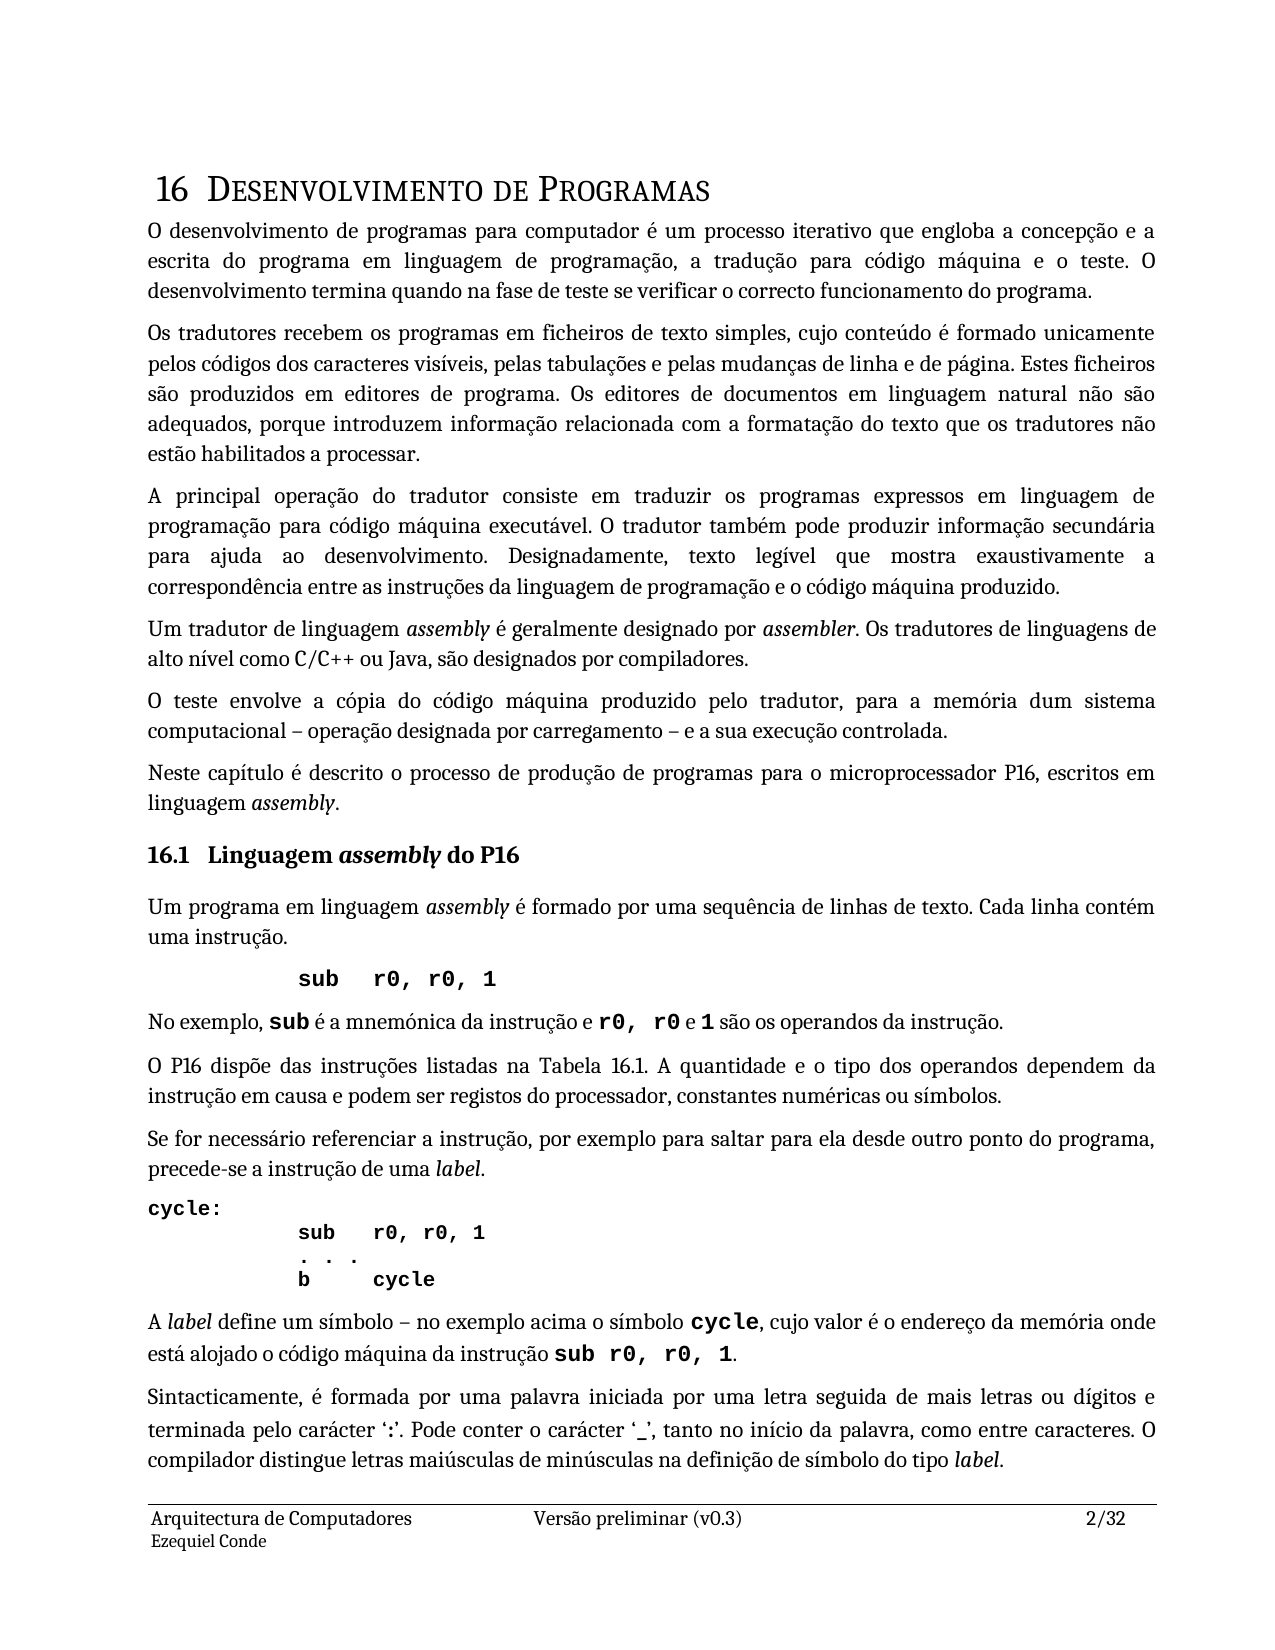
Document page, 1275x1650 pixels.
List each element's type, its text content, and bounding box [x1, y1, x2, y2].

text O desenvolvimento de programas para computador é um processo iterativo que engloba a concepção e a escrita do programa em linguagem de programação, a tradução para código máquina e o teste. O desenvolvimento termina quando na fase de teste se verificar o correcto funcionamento do programa. [148, 218, 1157, 304]
text Sintacticamente, é formada por uma palavra iniciada por uma letra seguida de mais letras ou dígitos e terminada pelo carácter ‘:’. Pode conter o carácter ‘_’, tanto no início da palavra, como entre caracteres. O compilador distingue letras maiúsculas de minúsculas na definição de símbolo do tipo label. [148, 1384, 1157, 1473]
text Se for necessário referenciar a instrução, por exemplo para saltar para ela desde outro ponto do programa, precede-se a instrução de uma label. [148, 1125, 1157, 1182]
subtitle Desenvolvimento de Programas [148, 168, 1157, 211]
subtitle Linguagem assembly do P16 [148, 841, 1157, 870]
text sub r0, r0, 1 [148, 967, 1157, 993]
text b cycle [148, 1269, 1157, 1293]
text O P16 dispõe das instruções listadas na Tabela 16.1. A quantidade e o tipo dos operandos dependem da instrução em causa e podem ser registos do processador, constantes numéricas ou símbolos. [148, 1052, 1157, 1109]
text sub r0, r0, 1 [148, 1222, 1157, 1246]
text No exemplo, sub é a mnemónica da instrução e r0, r0 e 1 são os operandos da instrução. [148, 1008, 1157, 1036]
text . . . [148, 1246, 1157, 1269]
text cycle: [148, 1198, 1157, 1222]
text O teste envolve a cópia do código máquina produzido pelo tradutor, para a memória dum sistema computacional – operação designada por carregamento – e a sua execução controlada. [148, 688, 1157, 744]
text Os tradutores recebem os programas em ficheiros de texto simples, cujo conteúdo é formado unicamente pelos códigos dos caracteres visíveis, pelas tabulações e pelas mudanças de linha e de página. Estes ficheiros são produzidos em editores de programa. Os editores de documentos em linguagem natural não são adequados, porque introduzem informação relacionada com a formatação do texto que os tradutores não estão habilitados a processar. [148, 320, 1157, 467]
text A label define um símbolo – no exemplo acima o símbolo cycle, cujo valor é o endereço da memória onde está alojado o código máquina da instrução sub r0, r0, 1. [148, 1309, 1157, 1368]
text Neste capítulo é descrito o processo de produção de programas para o microprocessador P16, escritos em linguagem assembly. [148, 760, 1157, 816]
text A principal operação do tradutor consiste em traduzir os programas expressos em linguagem de programação para código máquina executável. O tradutor também pode produzir informação secundária para ajuda ao desenvolvimento. Designadamente, texto legível que mostra exaustivamente a correspondência entre as instruções da linguagem de programação e o código máquina produzido. [148, 483, 1157, 600]
text Um tradutor de linguagem assembly é geralmente designado por assembler. Os tradutores de linguagens de alto nível como C/C++ ou Java, são designados por compiladores. [148, 616, 1157, 672]
text Um programa em linguagem assembly é formado por uma sequência de linhas de texto. Cada linha contém uma instrução. [148, 894, 1157, 951]
